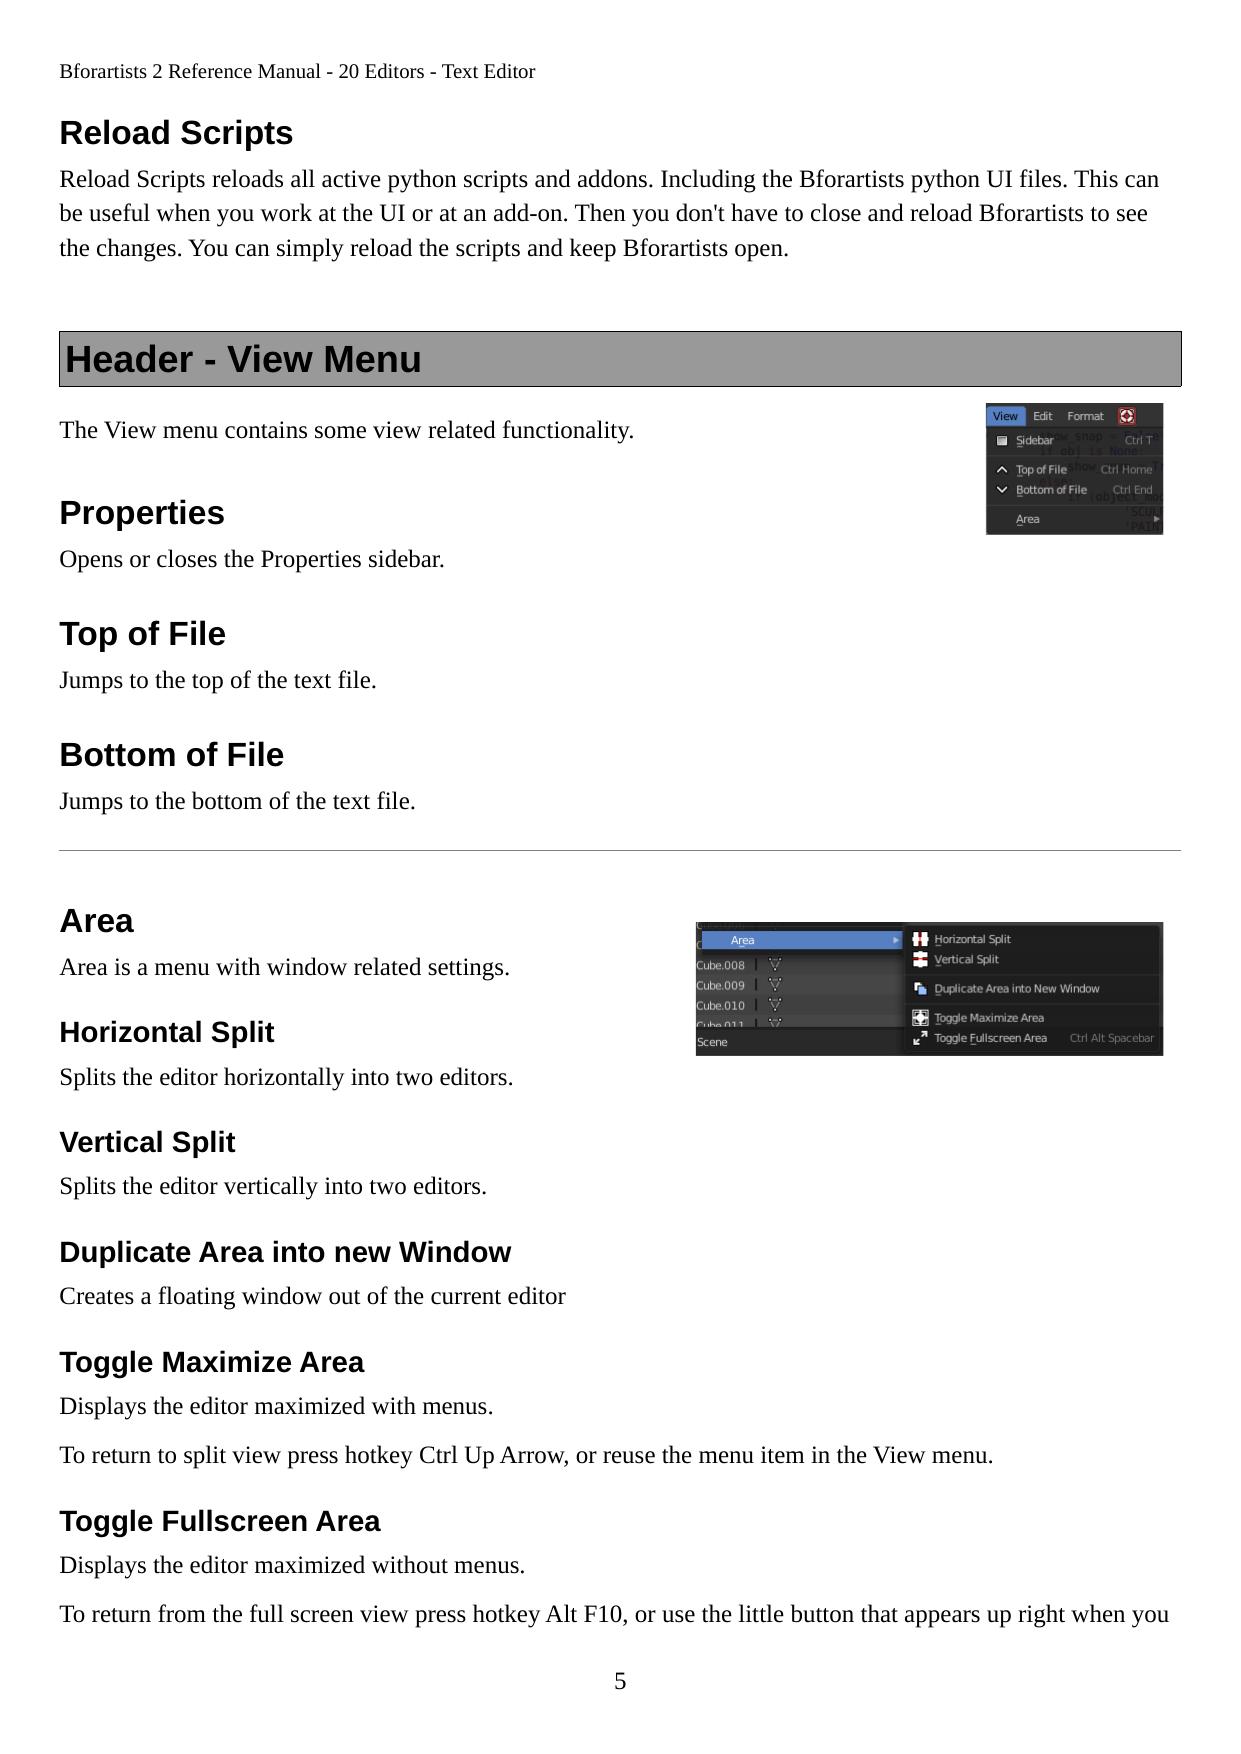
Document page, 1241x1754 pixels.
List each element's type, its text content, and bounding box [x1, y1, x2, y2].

text Reload Scripts reloads all active python scripts and addons. Including the Bforartists python UI files. This can be useful when you work at the UI or at an add-on. Then you don't have to close and reload Bforartists to see the changes. You can simply reload the scripts and keep Bforartists open. [59, 164, 1181, 261]
subtitle Bottom of File [59, 735, 1181, 774]
text Displays the editor maximized without menus. [59, 1550, 1181, 1579]
text Creates a floating window out of the current editor [59, 1281, 1181, 1310]
text To return from the full screen view press hotkey Alt F10, or use the little button that appears up right when you [59, 1599, 1181, 1628]
subtitle Vertical Split [59, 1125, 1181, 1159]
text Jumps to the bottom of the text file. [59, 786, 1181, 815]
text Area is a menu with window related settings. [59, 952, 695, 980]
subtitle Horizontal Split [59, 1015, 695, 1049]
subtitle Toggle Maximize Area [59, 1345, 1181, 1379]
text Displays the editor maximized with menus. [59, 1391, 1181, 1420]
picture [695, 922, 1164, 1056]
subtitle [1164, 493, 1181, 532]
text Splits the editor vertically into two editors. [59, 1171, 1181, 1200]
text The View menu contains some view related functionality. [59, 415, 985, 444]
table_header Header - View Menu [60, 332, 1181, 386]
text Splits the editor horizontally into two editors. [59, 1062, 1181, 1090]
text To return to split view press hotkey Ctrl Up Arrow, or reuse the menu item in the View menu. [59, 1440, 1181, 1469]
subtitle Reload Scripts [59, 113, 1181, 151]
text Opens or closes the Properties sidebar. [59, 544, 1181, 573]
subtitle Toggle Fullscreen Area [59, 1504, 1181, 1538]
subtitle Top of File [59, 614, 1181, 653]
text Jumps to the top of the text file. [59, 665, 1181, 694]
subtitle Area [59, 901, 1181, 939]
subtitle Properties [59, 493, 985, 532]
subtitle [1164, 1015, 1181, 1049]
subtitle Duplicate Area into new Window [59, 1235, 1181, 1269]
picture [985, 403, 1164, 535]
